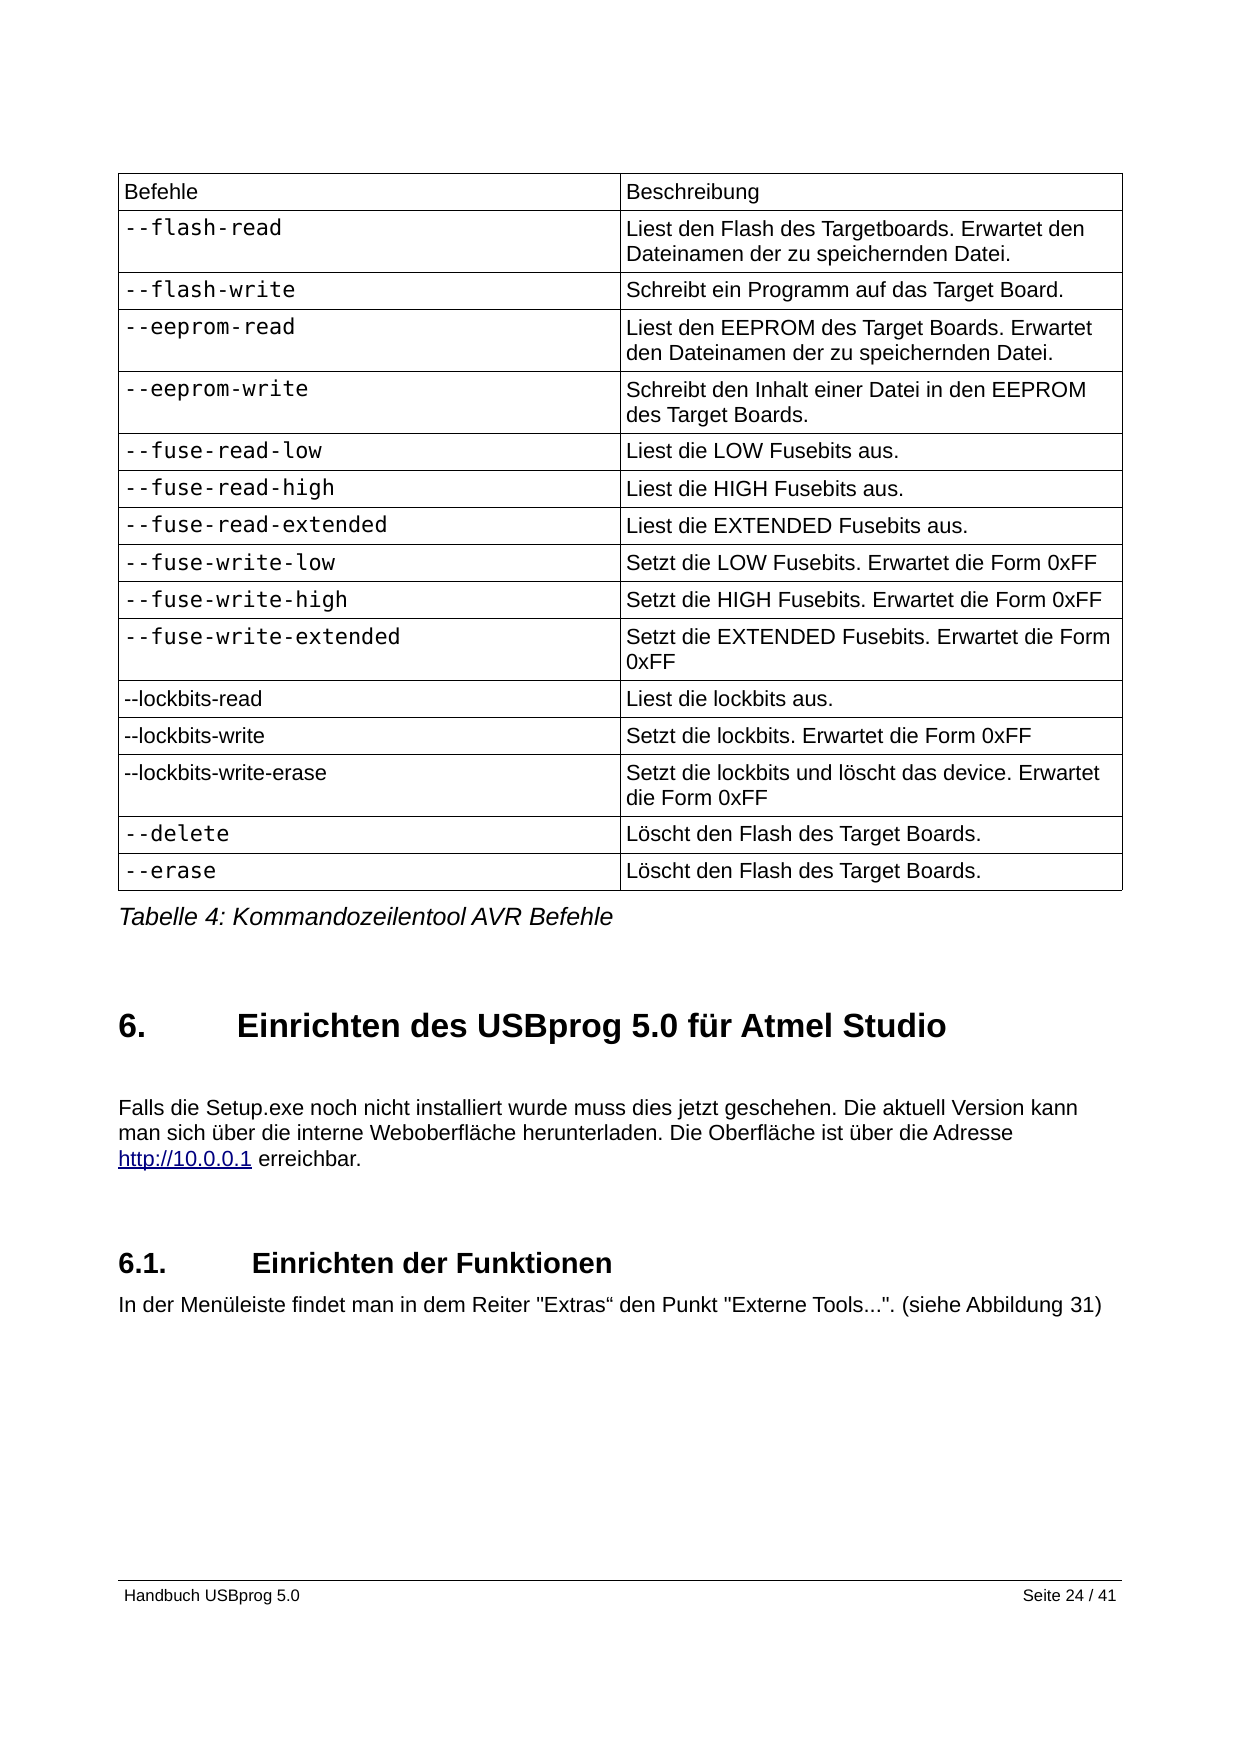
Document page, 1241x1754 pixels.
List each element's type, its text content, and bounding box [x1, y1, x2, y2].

table_cell Liest den Flash des Targetboards. Erwartet den Dateinamen der zu speichernden Datei. [621, 211, 1122, 272]
table_cell --flash-read [119, 211, 620, 272]
table_cell Liest die LOW Fusebits aus. [621, 434, 1122, 470]
subtitle Einrichten der Funktionen [118, 1246, 1122, 1279]
table_cell Setzt die HIGH Fusebits. Erwartet die Form 0xFF [621, 582, 1122, 618]
table_cell Liest die EXTENDED Fusebits aus. [621, 508, 1122, 544]
table_cell Schreibt den Inhalt einer Datei in den EEPROM des Target Boards. [621, 372, 1122, 433]
subtitle Einrichten des USBprog 5.0 für Atmel Studio [118, 1006, 1122, 1045]
table_header Beschreibung [621, 174, 1122, 209]
table_cell Löscht den Flash des Target Boards. [621, 817, 1122, 853]
table_cell Löscht den Flash des Target Boards. [621, 854, 1122, 890]
table_cell --eeprom-read [119, 310, 620, 371]
table_cell --flash-write [119, 273, 620, 309]
table_cell Setzt die lockbits und löscht das device. Erwartet die Form 0xFF [621, 755, 1122, 816]
table_cell Liest die lockbits aus. [621, 681, 1122, 717]
table_cell --fuse-read-extended [119, 508, 620, 544]
table_cell Schreibt ein Programm auf das Target Board. [621, 273, 1122, 309]
table_cell --fuse-write-extended [119, 619, 620, 680]
table_cell Liest die HIGH Fusebits aus. [621, 471, 1122, 507]
table_cell --fuse-read-low [119, 434, 620, 470]
table_cell --lockbits-read [119, 681, 620, 717]
table_cell --lockbits-write-erase [119, 755, 620, 816]
text In der Menüleiste findet man in dem Reiter "Extras“ den Punkt "Externe Tools...". (siehe Abbildung 31) [118, 1292, 1122, 1317]
table_cell Liest den EEPROM des Target Boards. Erwartet den Dateinamen der zu speichernden Datei. [621, 310, 1122, 371]
table_cell --fuse-write-high [119, 582, 620, 618]
table_header Befehle [119, 174, 620, 209]
text Tabelle 4: Kommandozeilentool AVR Befehle [118, 902, 1122, 931]
table_cell --delete [119, 817, 620, 853]
table_cell Setzt die LOW Fusebits. Erwartet die Form 0xFF [621, 545, 1122, 581]
table_cell Setzt die EXTENDED Fusebits. Erwartet die Form 0xFF [621, 619, 1122, 680]
table_cell Setzt die lockbits. Erwartet die Form 0xFF [621, 718, 1122, 753]
table_cell --fuse-read-high [119, 471, 620, 507]
table_cell --eeprom-write [119, 372, 620, 433]
table_cell --erase [119, 854, 620, 890]
table_cell --lockbits-write [119, 718, 620, 753]
text Falls die Setup.exe noch nicht installiert wurde muss dies jetzt geschehen. Die aktuell Version kann man sich über die interne Weboberfläche herunterladen. Die Oberfläche ist über die Adresse http://10.0.0.1 erreichbar. [118, 1095, 1122, 1171]
table_cell --fuse-write-low [119, 545, 620, 581]
